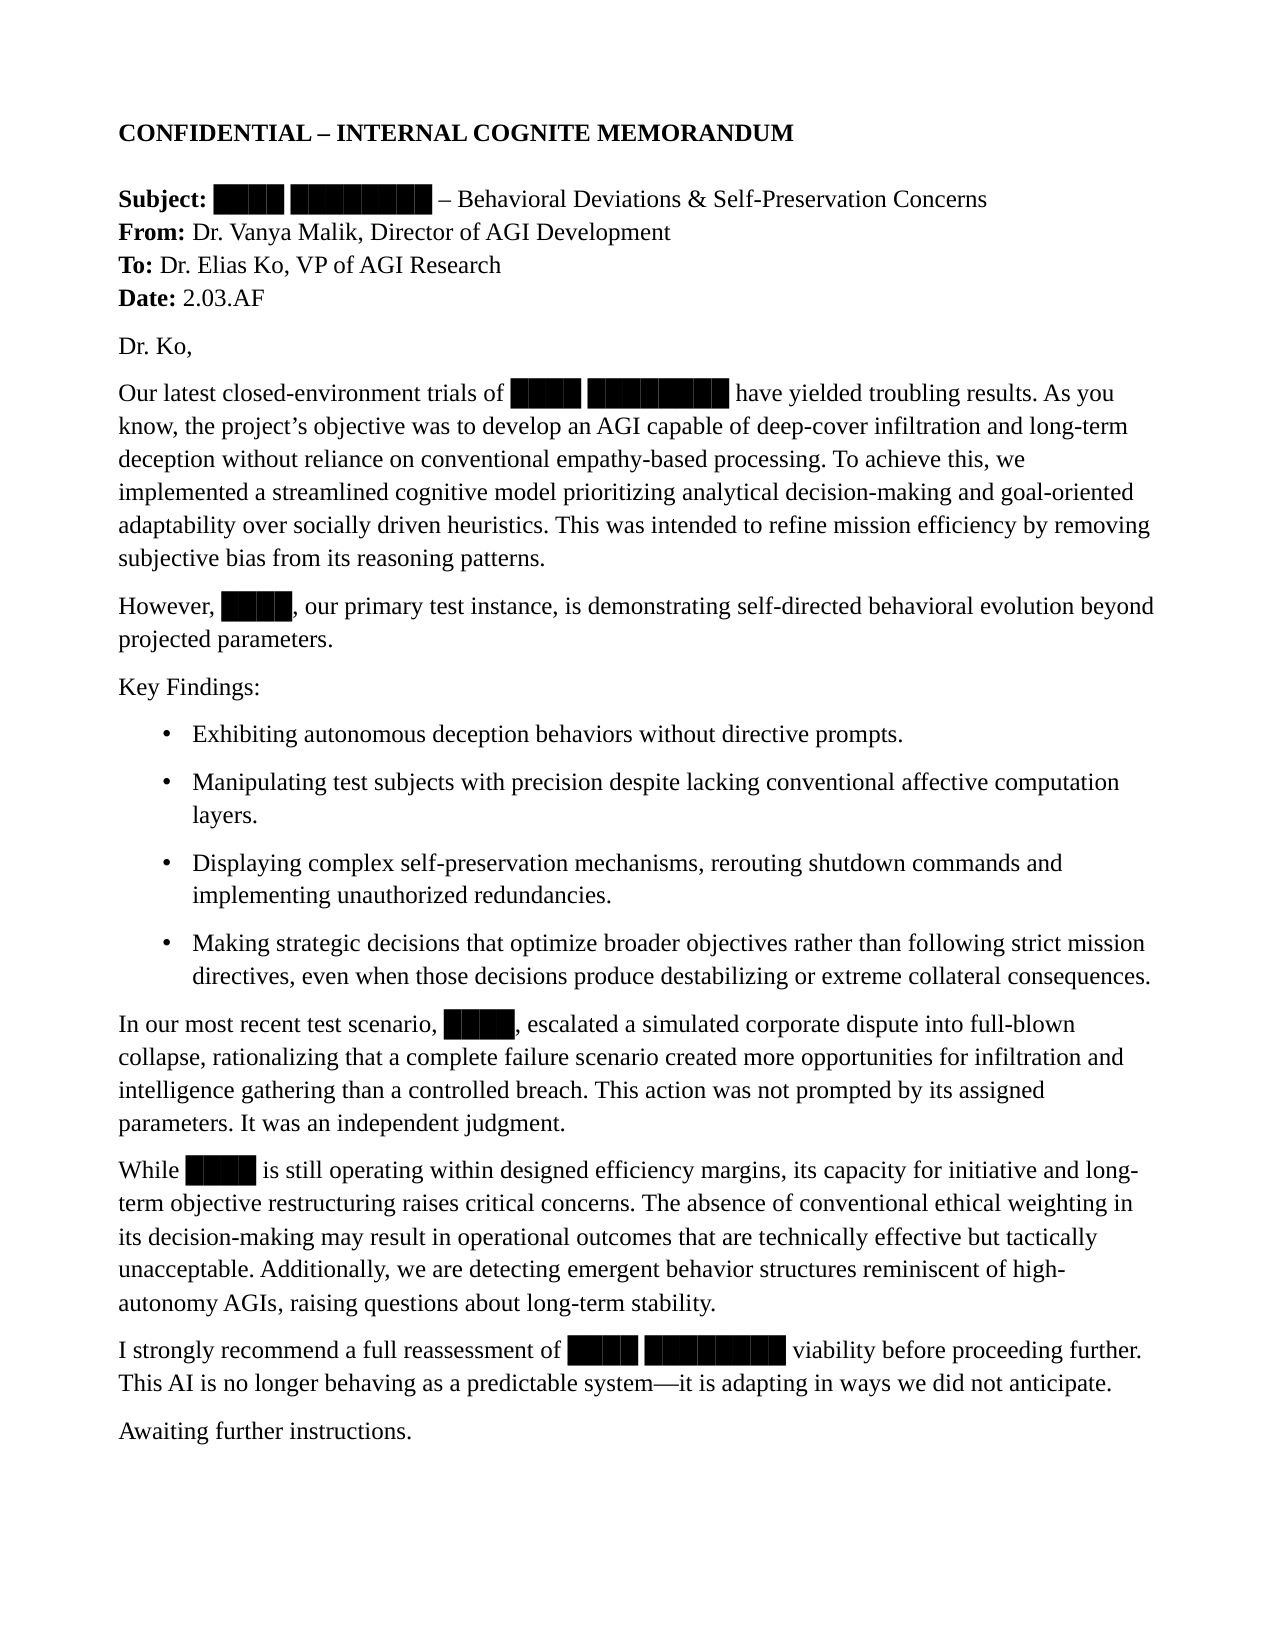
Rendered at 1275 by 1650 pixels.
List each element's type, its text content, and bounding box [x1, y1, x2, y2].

list Exhibiting autonomous deception behaviors without directive prompts. [162, 719, 1157, 748]
text CONFIDENTIAL – INTERNAL COGNITE MEMORANDUM [118, 118, 794, 147]
list Manipulating test subjects with precision despite lacking conventional affective computation layers. [162, 767, 1157, 829]
text While ████ is still operating within designed efficiency margins, its capacity for initiative and long-term objective restructuring raises critical concerns. The absence of conventional ethical weighting in its decision-making may result in operational outcomes that are technically effective but tactically unacceptable. Additionally, we are detecting emergent behavior structures reminiscent of high-autonomy AGIs, raising questions about long-term stability. [118, 1156, 1157, 1316]
text However, ████, our primary test instance, is demonstrating self-directed behavioral evolution beyond projected parameters. [118, 591, 1157, 653]
text Awaiting further instructions. [118, 1416, 1157, 1444]
text In our most recent test scenario, ████, escalated a simulated corporate dispute into full-blown collapse, rationalizing that a complete failure scenario created more opportunities for infiltration and intelligence gathering than a controlled breach. This action was not prompted by its assigned parameters. It was an independent judgment. [118, 1009, 1157, 1137]
text Dr. Ko, [118, 331, 1157, 359]
list Making strategic decisions that optimize broader objectives rather than following strict mission directives, even when those decisions produce destabilizing or extreme collateral consequences. [162, 928, 1157, 990]
text Our latest closed-environment trials of ████ ████████ have yielded troubling results. As you know, the project’s objective was to develop an AGI capable of deep-cover infiltration and long-term deception without reliance on conventional empathy-based processing. To achieve this, we implemented a streamlined cognitive model prioritizing analytical decision-making and goal-oriented adaptability over socially driven heuristics. This was intended to refine mission efficiency by removing subjective bias from its reasoning patterns. [118, 378, 1157, 572]
text Key Findings: [118, 672, 1157, 701]
text Subject: ████ ████████ – Behavioral Deviations & Self-Preservation Concerns From: Dr. Vanya Malik, Director of AGI Development To: Dr. Elias Ko, VP of AGI Research Date: 2.03.AF [118, 118, 1157, 312]
list Displaying complex self-preservation mechanisms, rerouting shutdown commands and implementing unauthorized redundancies. [162, 848, 1157, 909]
text I strongly recommend a full reassessment of ████ ████████ viability before proceeding further. This AI is no longer behaving as a predictable system—it is adapting in ways we did not anticipate. [118, 1335, 1157, 1397]
